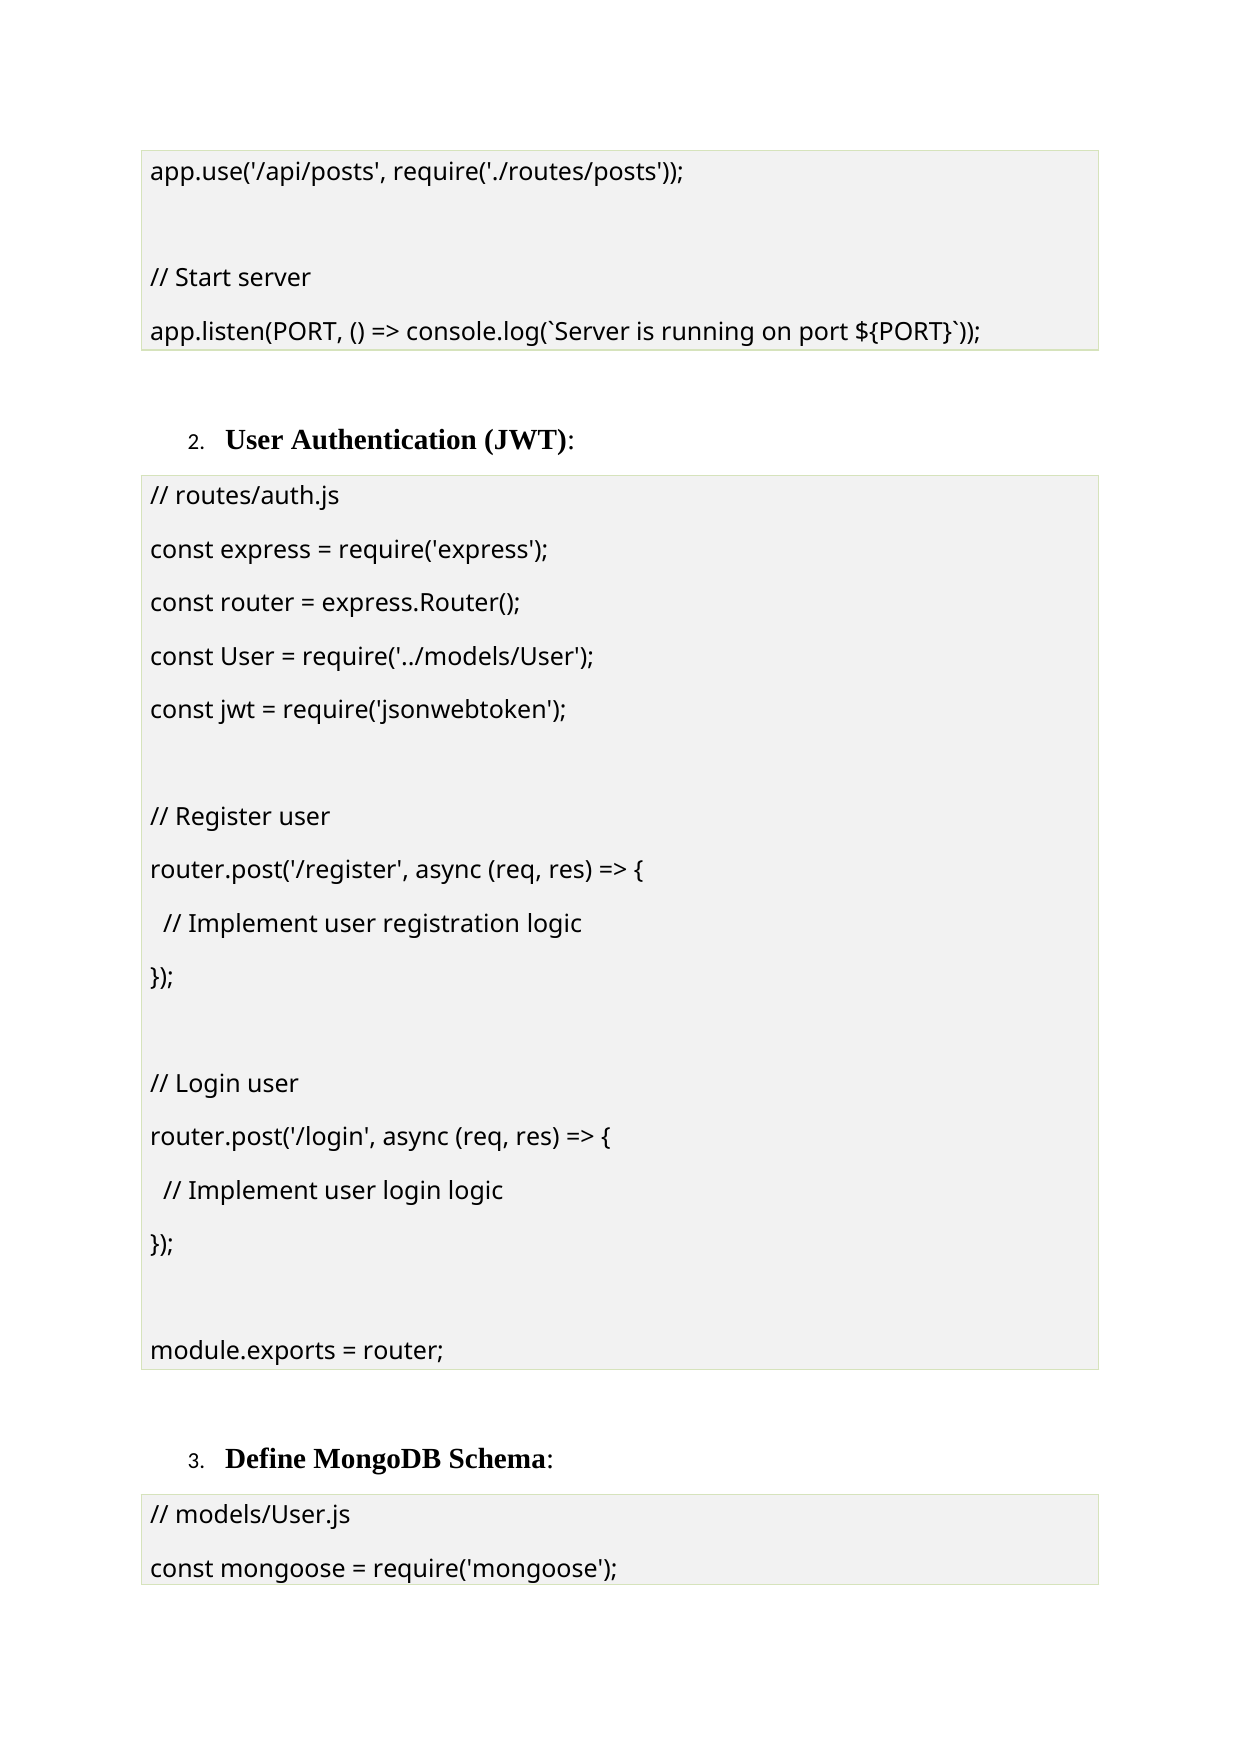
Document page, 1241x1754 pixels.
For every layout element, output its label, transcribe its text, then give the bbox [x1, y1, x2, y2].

list User Authentication (JWT): [187, 422, 1090, 455]
text module.exports = router; [142, 1330, 1098, 1369]
text // Start server [142, 257, 1098, 294]
list Define MongoDB Schema: [187, 1441, 1090, 1475]
text // Implement user registration logic [142, 902, 1098, 939]
text }); [142, 956, 1098, 993]
text // routes/auth.js [142, 476, 1098, 512]
text const mongoose = require('mongoose'); [142, 1547, 1098, 1584]
text app.listen(PORT, () => console.log(`Server is running on port ${PORT}`)); [142, 310, 1098, 349]
text // Login user [142, 1062, 1098, 1100]
text const router = express.Router(); [142, 582, 1098, 619]
text const express = require('express'); [142, 528, 1098, 565]
text router.post('/login', async (req, res) => { [142, 1116, 1098, 1153]
text // models/User.js [142, 1495, 1098, 1531]
text app.use('/api/posts', require('./routes/posts')); [142, 151, 1098, 187]
text // Implement user login logic [142, 1169, 1098, 1207]
text // Register user [142, 795, 1098, 832]
text const User = require('../models/User'); [142, 635, 1098, 672]
text const jwt = require('jsonwebtoken'); [142, 688, 1098, 726]
text }); [142, 1223, 1098, 1260]
text router.post('/register', async (req, res) => { [142, 849, 1098, 886]
